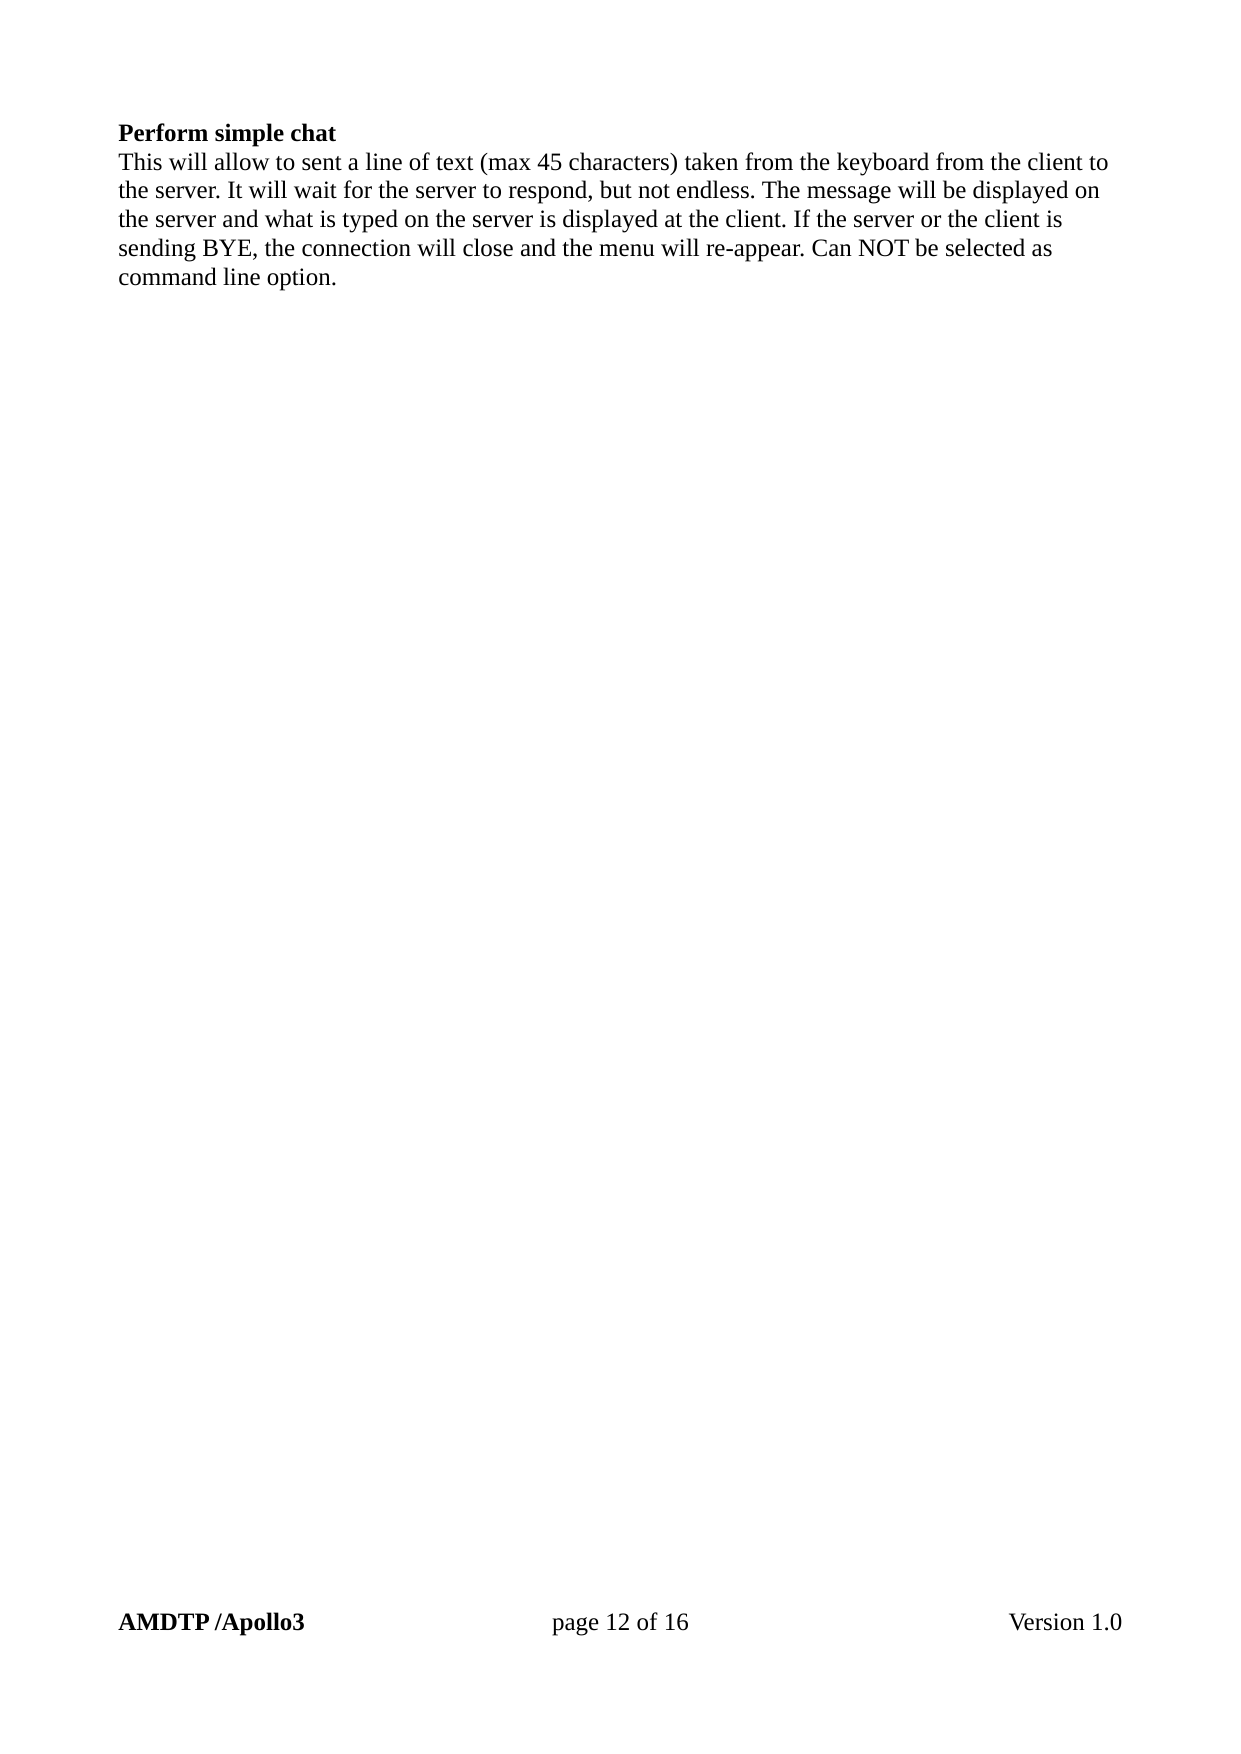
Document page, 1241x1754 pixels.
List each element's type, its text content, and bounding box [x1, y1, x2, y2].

text Perform simple chat [118, 118, 1122, 147]
text This will allow to sent a line of text (max 45 characters) taken from the keyboard from the client to the server. It will wait for the server to respond, but not endless. The message will be displayed on the server and what is typed on the server is displayed at the client. If the server or the client is sending BYE, the connection will close and the menu will re-appear. Can NOT be selected as command line option. [118, 147, 1122, 291]
